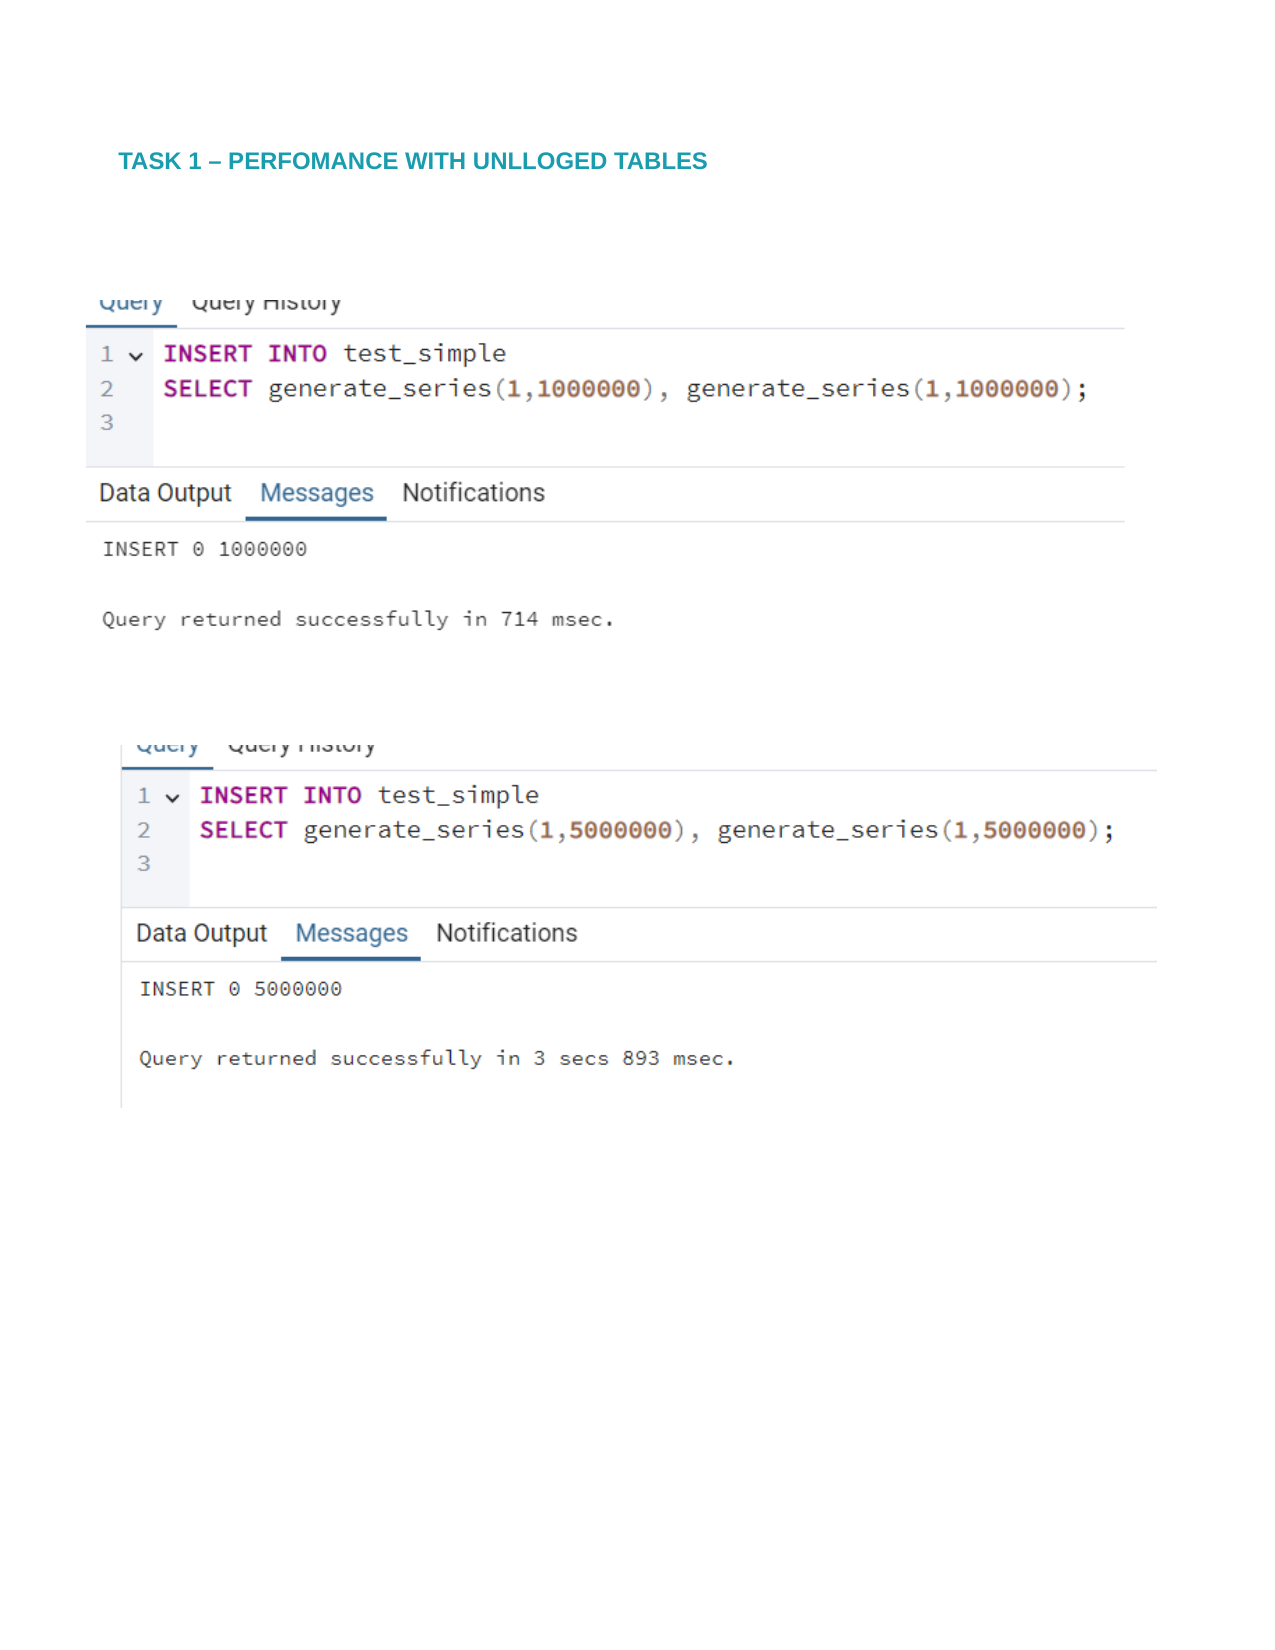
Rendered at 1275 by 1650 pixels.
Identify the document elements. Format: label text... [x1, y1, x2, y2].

picture [118, 745, 1157, 1108]
picture [85, 300, 1125, 689]
text TASK 1 – PERFOMANCE WITH UNLLOGED TABLES [118, 147, 1157, 174]
